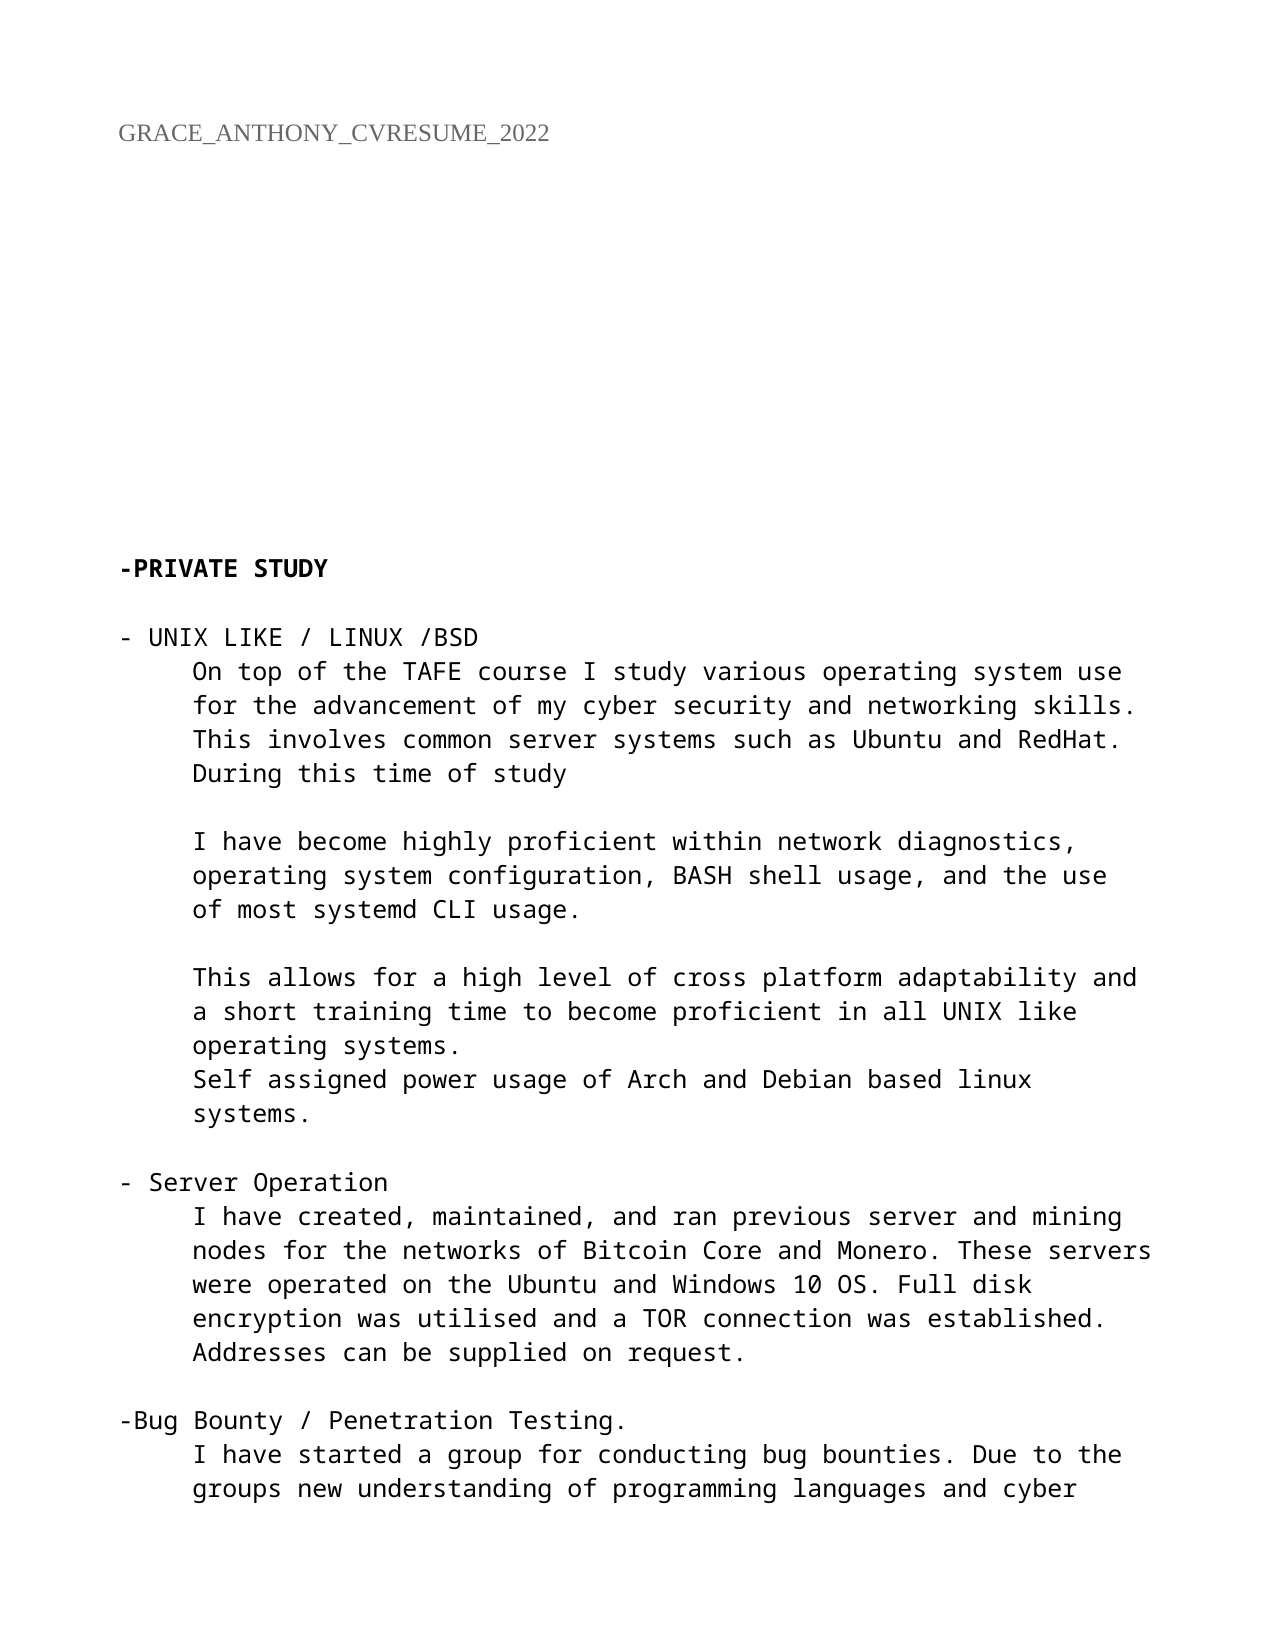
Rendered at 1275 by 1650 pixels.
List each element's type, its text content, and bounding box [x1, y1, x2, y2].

text I have become highly proficient within network diagnostics, operating system configuration, BASH shell usage, and the use of most systemd CLI usage. [118, 823, 1157, 926]
text This allows for a high level of cross platform adaptability and a short training time to become proficient in all UNIX like operating systems. [118, 960, 1157, 1062]
text I have started a group for conducting bug bounties. Due to the groups new understanding of programming languages and cyber [118, 1437, 1157, 1505]
text -PRIVATE STUDY [118, 551, 1157, 585]
text - UNIX LIKE / LINUX /BSD [118, 619, 1157, 653]
text -Bug Bounty / Penetration Testing. [118, 1403, 1157, 1437]
text - Server Operation [118, 1164, 1157, 1198]
text On top of the TAFE course I study various operating system use for the advancement of my cyber security and networking skills. This involves common server systems such as Ubuntu and RedHat. During this time of study [118, 653, 1157, 789]
text I have created, maintained, and ran previous server and mining nodes for the networks of Bitcoin Core and Monero. These servers were operated on the Ubuntu and Windows 10 OS. Full disk encryption was utilised and a TOR connection was established. Addresses can be supplied on request. [118, 1198, 1157, 1368]
text Self assigned power usage of Arch and Debian based linux systems. [118, 1062, 1157, 1130]
